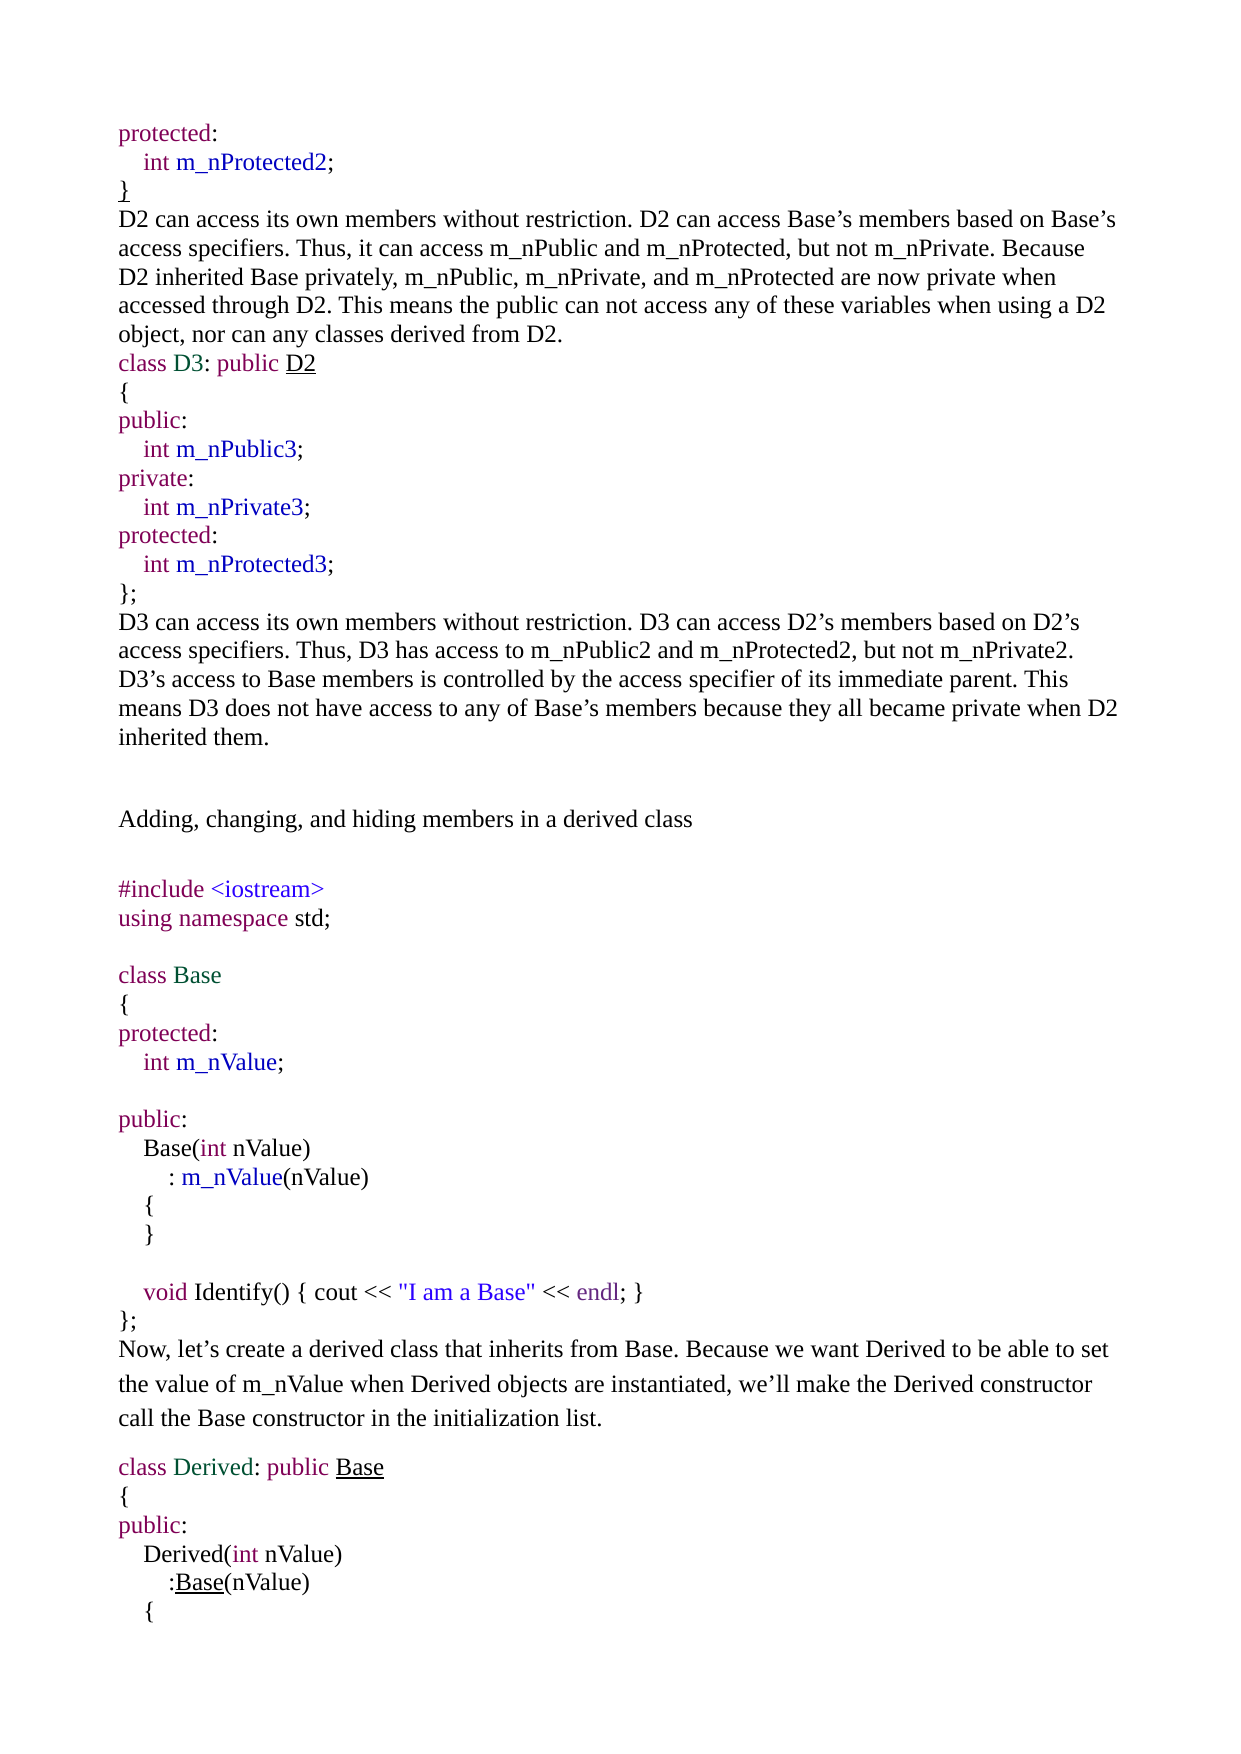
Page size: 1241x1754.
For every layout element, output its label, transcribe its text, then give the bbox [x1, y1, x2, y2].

text D3 can access its own members without restriction. D3 can access D2’s members based on D2’s access specifiers. Thus, D3 has access to m_nPublic2 and m_nProtected2, but not m_nPrivate2. D3’s access to Base members is controlled by the access specifier of its immediate parent. This means D3 does not have access to any of Base’s members because they all became private when D2 inherited them. [118, 607, 1122, 751]
text }; [118, 1306, 1122, 1334]
text { [118, 1191, 1122, 1219]
text protected: [118, 118, 1122, 147]
text { [118, 989, 1122, 1018]
text class D3: public D2 [118, 348, 1122, 377]
text private: [118, 463, 1122, 492]
text } [118, 1219, 1122, 1248]
text public: [118, 406, 1122, 434]
text } [118, 176, 1122, 204]
text int m_nPublic3; [118, 434, 1122, 463]
text :Base(nValue) [118, 1567, 1122, 1596]
text { [118, 1596, 1122, 1625]
text public: [118, 1104, 1122, 1133]
text using namespace std; [118, 903, 1122, 932]
text #include <iostream> [118, 874, 1122, 903]
text { [118, 377, 1122, 406]
text { [118, 1481, 1122, 1510]
text D2 can access its own members without restriction. D2 can access Base’s members based on Base’s access specifiers. Thus, it can access m_nPublic and m_nProtected, but not m_nPrivate. Because D2 inherited Base privately, m_nPublic, m_nPrivate, and m_nProtected are now private when accessed through D2. This means the public can not access any of these variables when using a D2 object, nor can any classes derived from D2. [118, 204, 1122, 348]
text int m_nValue; [118, 1047, 1122, 1076]
text int m_nPrivate3; [118, 492, 1122, 521]
text }; [118, 578, 1122, 607]
text void Identify() { cout << "I am a Base" << endl; } [118, 1277, 1122, 1306]
text : m_nValue(nValue) [118, 1162, 1122, 1191]
text protected: [118, 1018, 1122, 1047]
subtitle Adding, changing, and hiding members in a derived class [118, 804, 1122, 833]
text int m_nProtected2; [118, 147, 1122, 176]
text int m_nProtected3; [118, 549, 1122, 578]
text Derived(int nValue) [118, 1539, 1122, 1567]
text protected: [118, 521, 1122, 549]
text class Base [118, 961, 1122, 989]
text Base(int nValue) [118, 1133, 1122, 1162]
text class Derived: public Base [118, 1452, 1122, 1481]
text Now, let’s create a derived class that inherits from Base. Because we want Derived to be able to set the value of m_nValue when Derived objects are instantiated, we’ll make the Derived constructor call the Base constructor in the initialization list. [118, 1334, 1122, 1432]
text public: [118, 1510, 1122, 1539]
